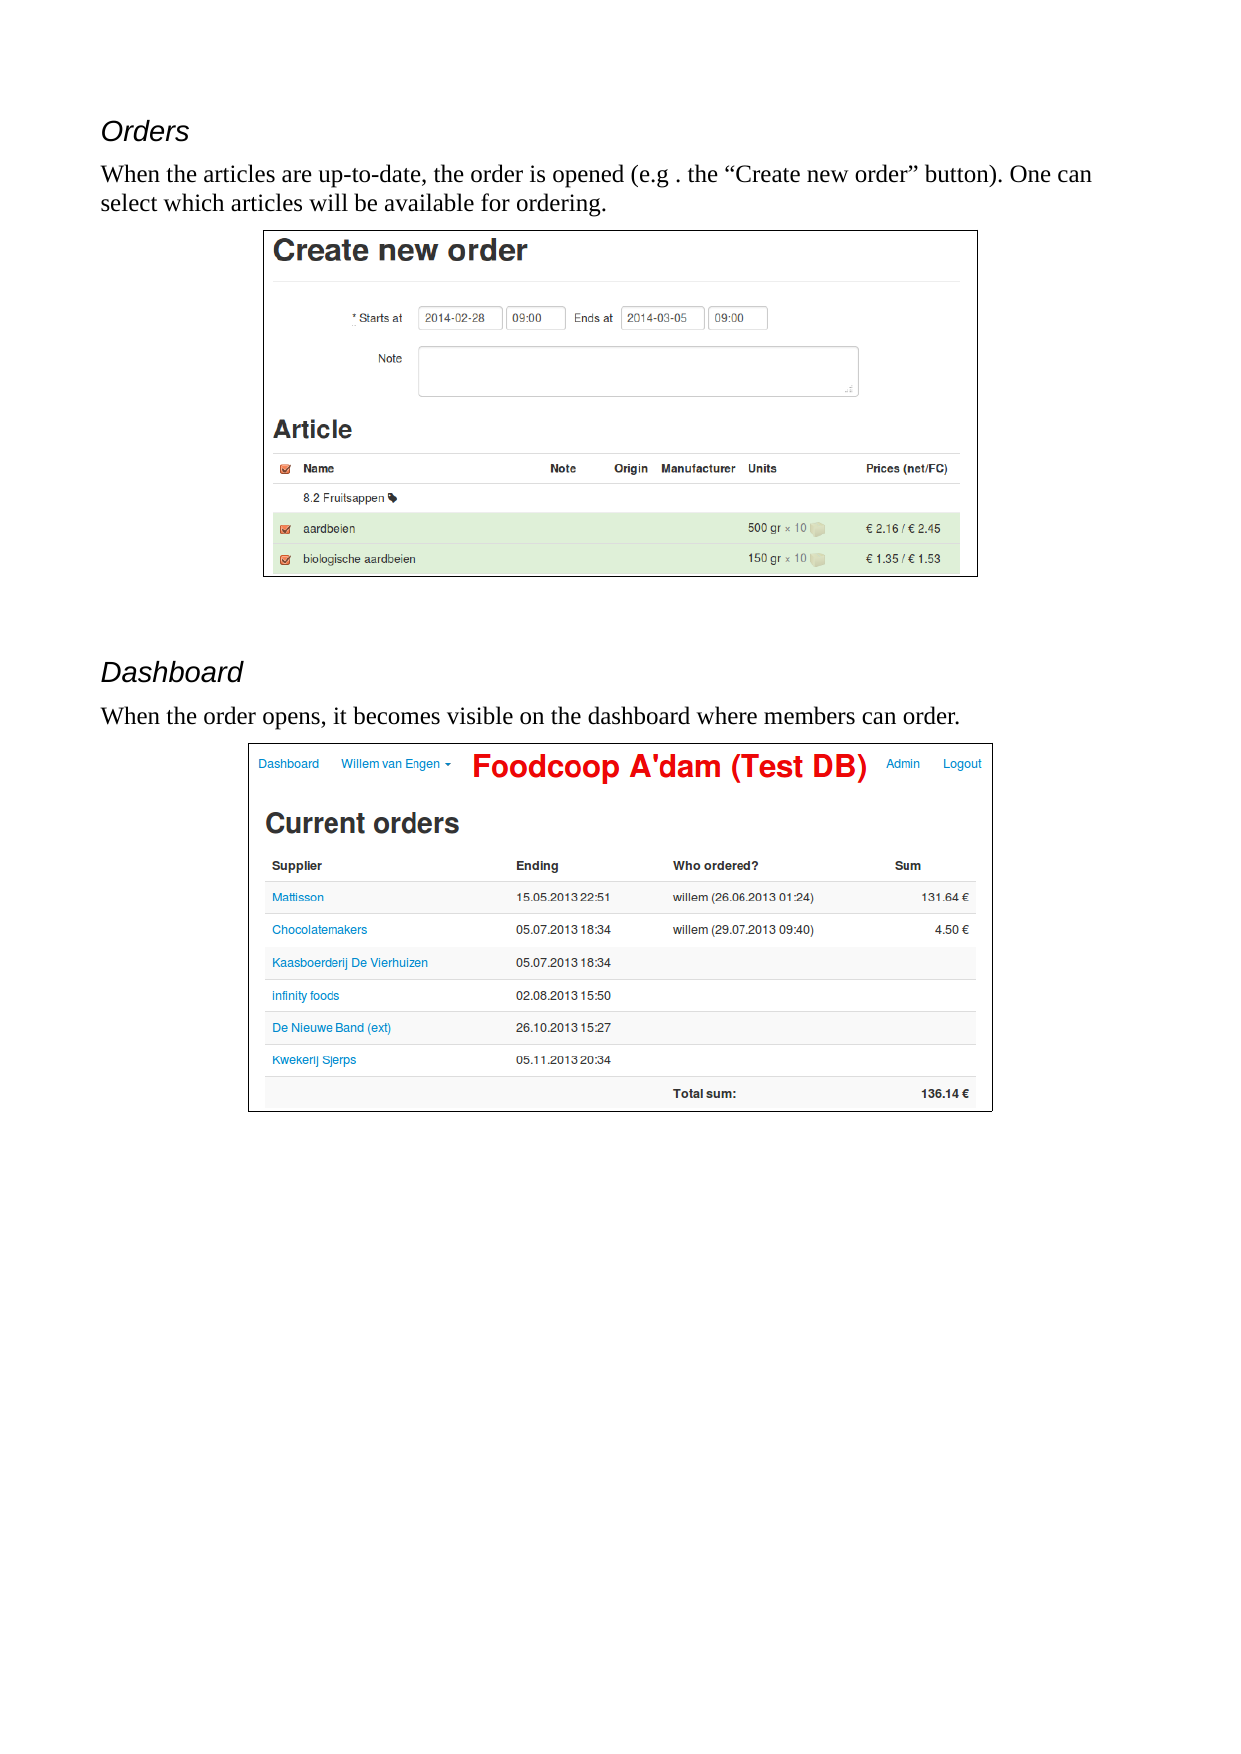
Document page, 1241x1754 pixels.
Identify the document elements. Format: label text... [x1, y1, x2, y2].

subtitle Orders [100, 113, 1140, 147]
picture [266, 232, 975, 574]
text When the articles are up-to-date, the order is opened (e.g . the “Create new order” button). One can select which articles will be available for ordering. [100, 159, 1140, 217]
text When the order opens, it becomes visible on the dashboard where members can order. [100, 701, 1140, 730]
subtitle Dashboard [100, 655, 1140, 689]
picture [251, 745, 989, 1108]
